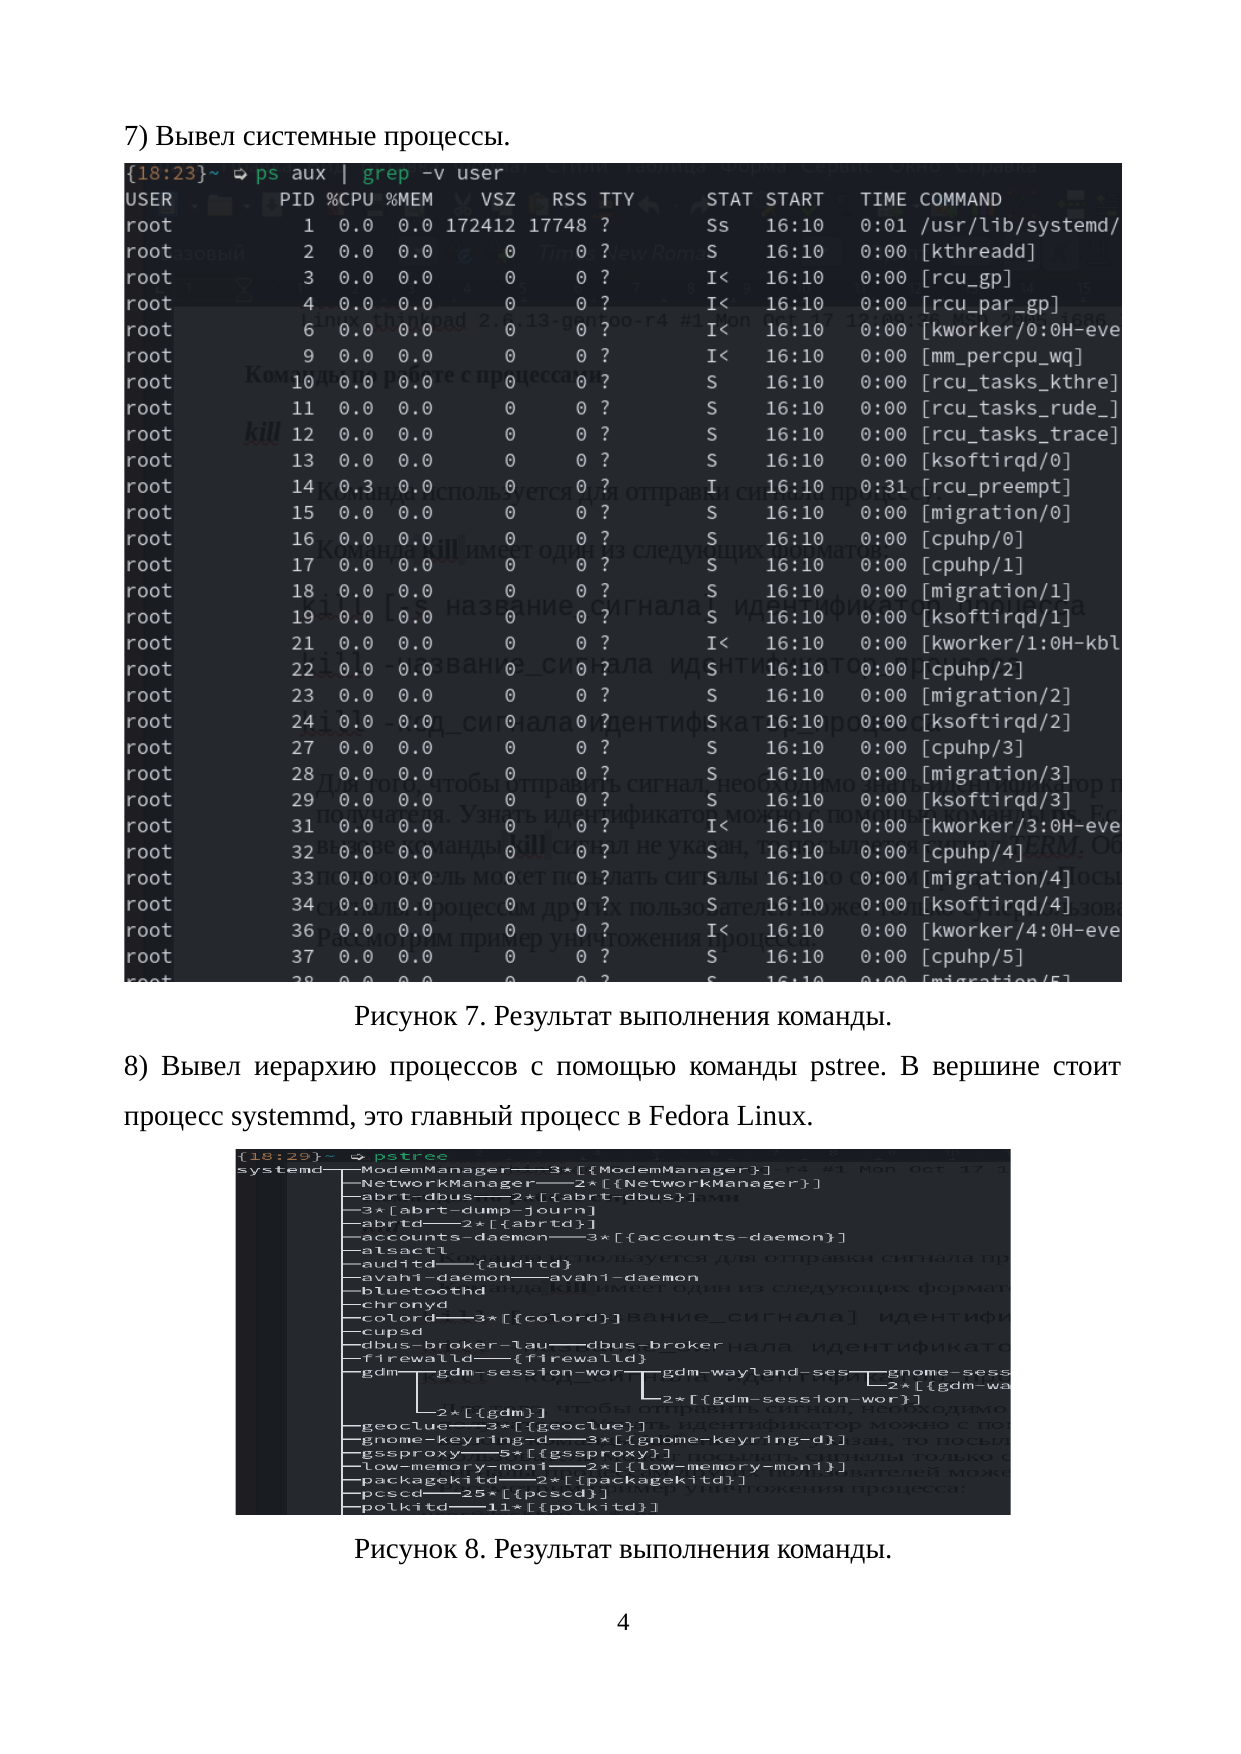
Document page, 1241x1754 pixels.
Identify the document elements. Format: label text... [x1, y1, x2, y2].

subtitle 7) Вывел системные процессы. [124, 118, 1122, 152]
picture [124, 163, 1122, 982]
subtitle Рисунок 7. Результат выполнения команды. [124, 982, 1122, 1031]
subtitle Рисунок 8. Результат выполнения команды. [124, 1149, 1122, 1564]
subtitle 8) Вывел иерархию процессов с помощью команды pstree. В вершине стоит процесс systemmd, это главный процесс в Fedora Linux. [124, 1048, 1122, 1132]
picture [235, 1149, 1011, 1515]
